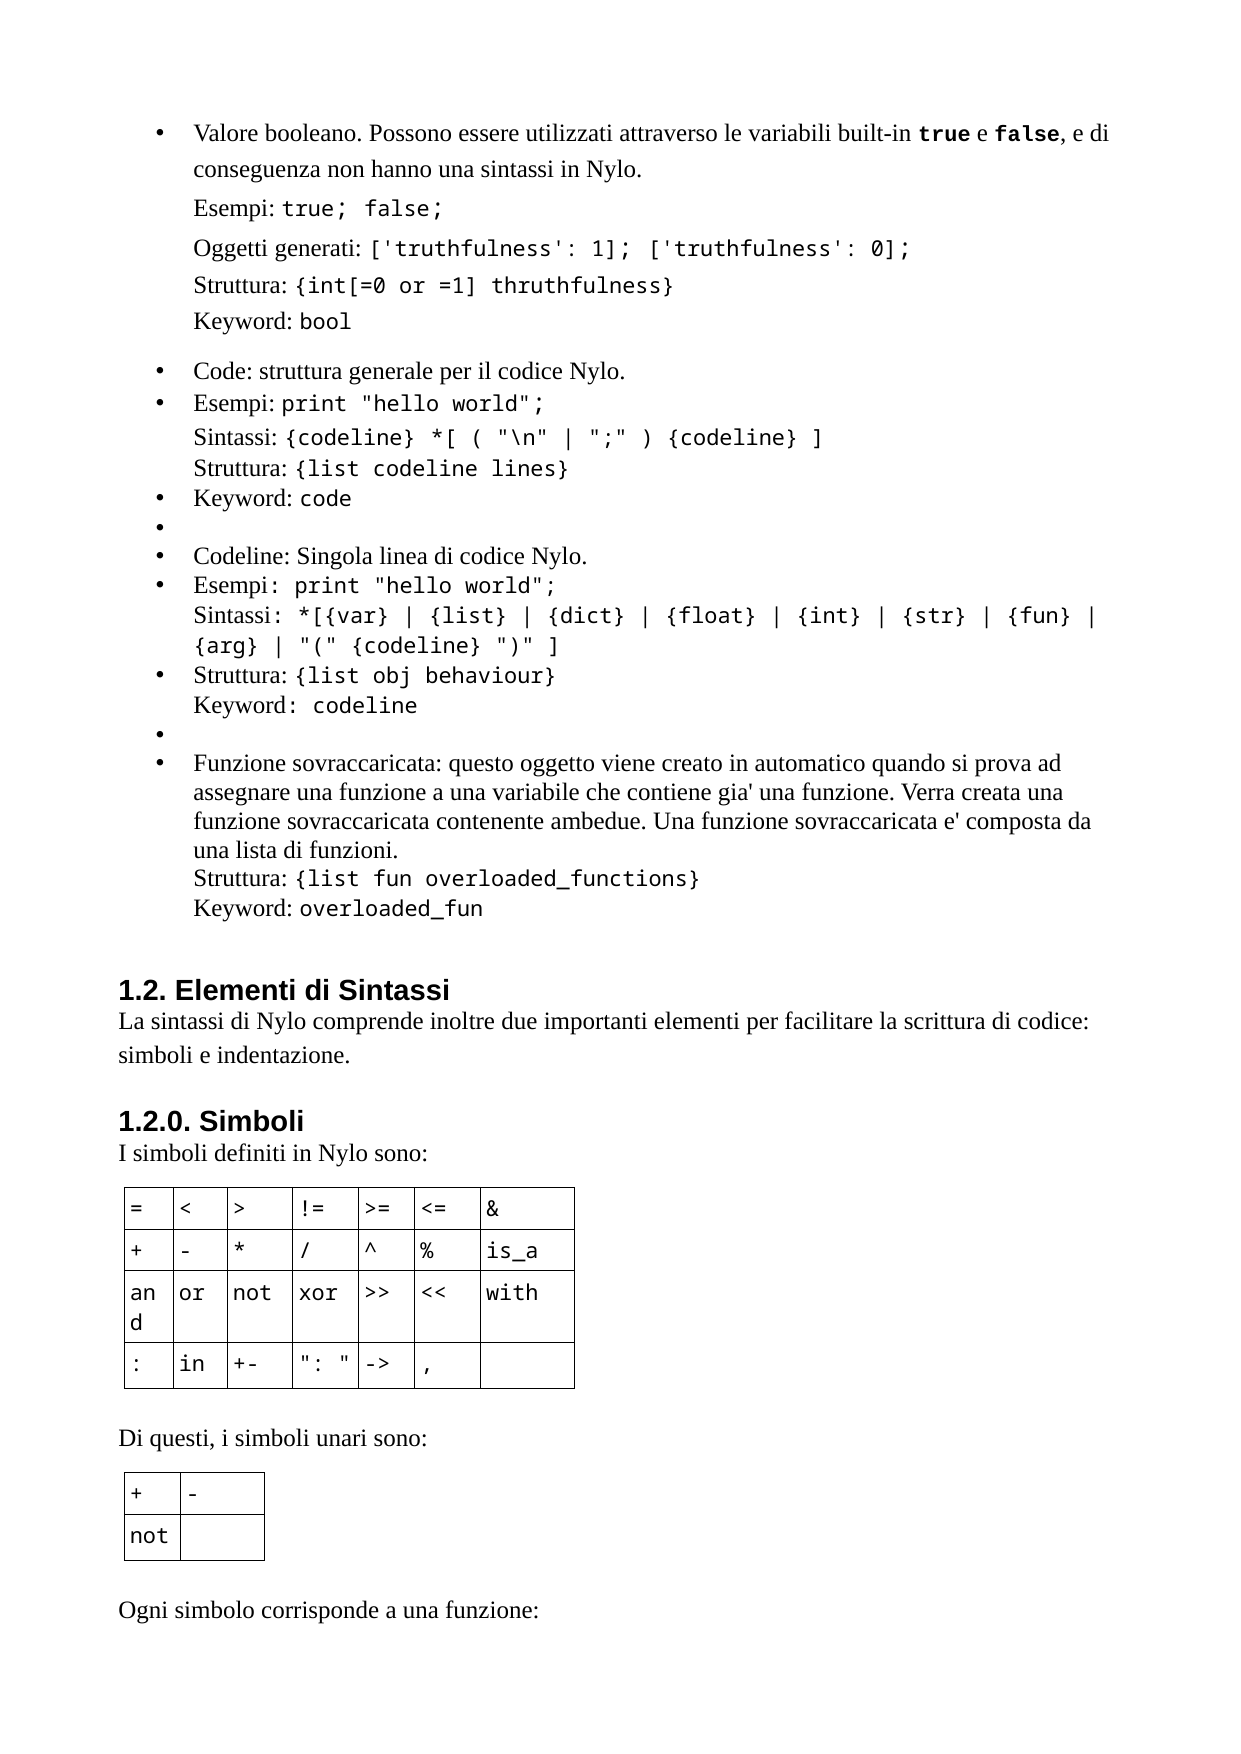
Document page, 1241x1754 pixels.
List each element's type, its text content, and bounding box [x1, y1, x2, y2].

table_cell , [415, 1343, 480, 1388]
table_cell % [415, 1230, 480, 1270]
table_cell : [125, 1343, 173, 1388]
table_cell +- [228, 1343, 292, 1388]
table_cell in [174, 1343, 227, 1388]
table_header - [181, 1473, 264, 1514]
list Keyword: code [156, 483, 1122, 513]
table_cell * [228, 1230, 292, 1270]
table_cell + [125, 1230, 173, 1270]
table_header >= [359, 1188, 414, 1229]
list Codeline: Singola linea di codice Nylo. [156, 541, 1122, 570]
subtitle 1.2. Elementi di Sintassi [118, 973, 1122, 1006]
table_cell not [228, 1271, 292, 1342]
table_header + [125, 1473, 180, 1514]
table_cell xor [293, 1271, 358, 1342]
list Esempi: print "hello world"; Sintassi: {codeline} *[ ( "\n" | ";" ) {codeline} ] Struttura: {list codeline lines} [156, 385, 1122, 483]
list Funzione sovraccaricata: questo oggetto viene creato in automatico quando si prova ad assegnare una funzione a una variabile che contiene gia' una funzione. Verra creata una funzione sovraccaricata contenente ambedue. Una funzione sovraccaricata e' composta da una lista di funzioni. Struttura: {list fun overloaded_functions} Keyword: overloaded_fun [156, 748, 1122, 923]
table_header <= [415, 1188, 480, 1229]
table_cell is_a [481, 1230, 574, 1270]
table_cell << [415, 1271, 480, 1342]
table_cell with [481, 1271, 574, 1342]
table_cell [481, 1343, 574, 1388]
table_cell or [174, 1271, 227, 1342]
text I simboli definiti in Nylo sono: [118, 1138, 1122, 1167]
table_header < [174, 1188, 227, 1229]
table_cell - [174, 1230, 227, 1270]
subtitle 1.2.0. Simboli [118, 1104, 1122, 1138]
table_cell >> [359, 1271, 414, 1342]
text Di questi, i simboli unari sono: [118, 1388, 1122, 1452]
text Ogni simbolo corrisponde a una funzione: [118, 1560, 1122, 1624]
table_cell -> [359, 1343, 414, 1388]
list Esempi: print "hello world"; Sintassi: *[{var} | {list} | {dict} | {float} | {int} | {str} | {fun} | {arg} | "(" {codeline} ")" ] [156, 570, 1122, 660]
table_cell / [293, 1230, 358, 1270]
list Code: struttura generale per il codice Nylo. [156, 356, 1122, 385]
table_header = [125, 1188, 173, 1229]
table_cell ": " [293, 1343, 358, 1388]
text La sintassi di Nylo comprende inoltre due importanti elementi per facilitare la scrittura di codice: simboli e indentazione. [118, 1006, 1122, 1069]
table_cell ^ [359, 1230, 414, 1270]
table_header & [481, 1188, 574, 1229]
table_cell and [125, 1271, 173, 1342]
list Valore booleano. Possono essere utilizzati attraverso le variabili built-in true e false, e di conseguenza non hanno una sintassi in Nylo. Esempi: true; false; Oggetti generati: ['truthfulness': 1]; ['truthfulness': 0]; Struttura: {int[=0 or =1] thruthfulness} Keyword: bool [156, 118, 1122, 336]
table_header > [228, 1188, 292, 1229]
table_header != [293, 1188, 358, 1229]
table_cell [181, 1515, 264, 1560]
table_cell not [125, 1515, 180, 1560]
list Struttura: {list obj behaviour} Keyword: codeline [156, 660, 1122, 720]
